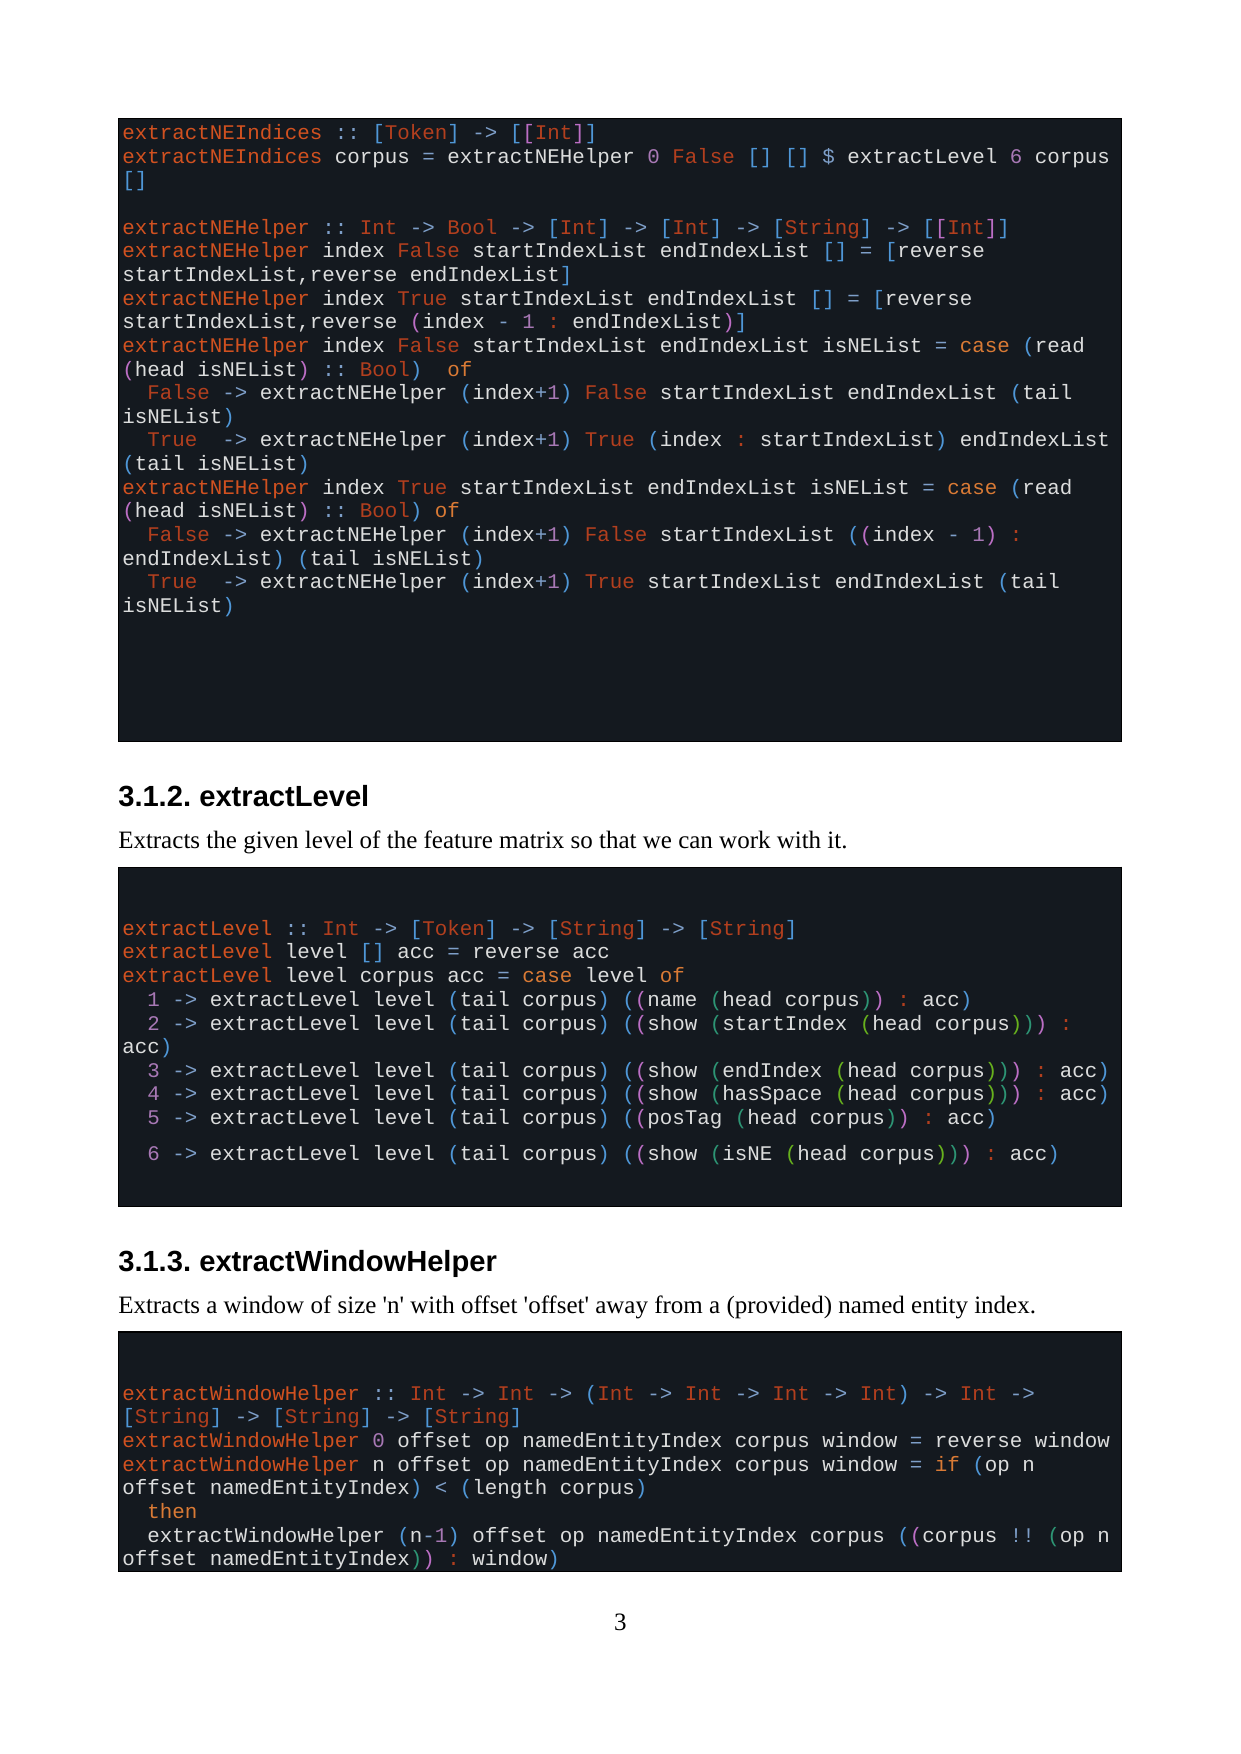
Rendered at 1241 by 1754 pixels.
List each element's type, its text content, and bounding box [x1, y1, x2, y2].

text 3 -> extractLevel level (tail corpus) ((show (endIndex (head corpus))) : acc) [119, 1056, 1121, 1079]
subtitle extractLevel [118, 779, 1122, 813]
text 2 -> extractLevel level (tail corpus) ((show (startIndex (head corpus))) : acc) [119, 1008, 1121, 1056]
text extractNEIndices :: [Token] -> [[Int]] [119, 119, 1121, 142]
text extractNEHelper index True startIndexList endIndexList [] = [reverse startIndexList,reverse (index - 1 : endIndexList)] [119, 284, 1121, 331]
text then [119, 1497, 1121, 1521]
text extractNEIndices corpus = extractNEHelper 0 False [] [] $ extractLevel 6 corpus [] [119, 142, 1121, 189]
text extractWindowHelper :: Int -> Int -> (Int -> Int -> Int -> Int) -> Int -> [String] -> [String] -> [String] [119, 1379, 1121, 1426]
text extractNEHelper :: Int -> Bool -> [Int] -> [Int] -> [String] -> [[Int]] [119, 213, 1121, 236]
text extractLevel :: Int -> [Token] -> [String] -> [String] [119, 914, 1121, 938]
text False -> extractNEHelper (index+1) False startIndexList endIndexList (tail isNEList) [119, 378, 1121, 426]
text extractNEHelper index False startIndexList endIndexList [] = [reverse startIndexList,reverse endIndexList] [119, 236, 1121, 284]
text extractWindowHelper (n-1) offset op namedEntityIndex corpus ((corpus !! (op n offset namedEntityIndex)) : window) [119, 1521, 1121, 1571]
text 1 -> extractLevel level (tail corpus) ((name (head corpus)) : acc) [119, 985, 1121, 1008]
text extractNEHelper index True startIndexList endIndexList isNEList = case (read (head isNEList) :: Bool) of [119, 473, 1121, 520]
text False -> extractNEHelper (index+1) False startIndexList ((index - 1) : endIndexList) (tail isNEList) [119, 520, 1121, 567]
text 6 -> extractLevel level (tail corpus) ((show (isNE (head corpus))) : acc) [119, 1139, 1121, 1167]
text extractNEHelper index False startIndexList endIndexList isNEList = case (read (head isNEList) :: Bool) of [119, 331, 1121, 378]
text Extracts a window of size 'n' with offset 'offset' away from a (provided) named entity index. [118, 1290, 1122, 1319]
text extractLevel level corpus acc = case level of [119, 961, 1121, 985]
text extractLevel level [] acc = reverse acc [119, 938, 1121, 961]
text extractWindowHelper n offset op namedEntityIndex corpus window = if (op n offset namedEntityIndex) < (length corpus) [119, 1450, 1121, 1497]
text extractWindowHelper 0 offset op namedEntityIndex corpus window = reverse window [119, 1426, 1121, 1450]
subtitle extractWindowHelper [118, 1244, 1122, 1278]
text True -> extractNEHelper (index+1) True (index : startIndexList) endIndexList (tail isNEList) [119, 426, 1121, 473]
text 5 -> extractLevel level (tail corpus) ((posTag (head corpus)) : acc) [119, 1103, 1121, 1131]
text 4 -> extractLevel level (tail corpus) ((show (hasSpace (head corpus))) : acc) [119, 1079, 1121, 1103]
text Extracts the given level of the feature matrix so that we can work with it. [118, 825, 1122, 854]
text True -> extractNEHelper (index+1) True startIndexList endIndexList (tail isNEList) [119, 567, 1121, 615]
